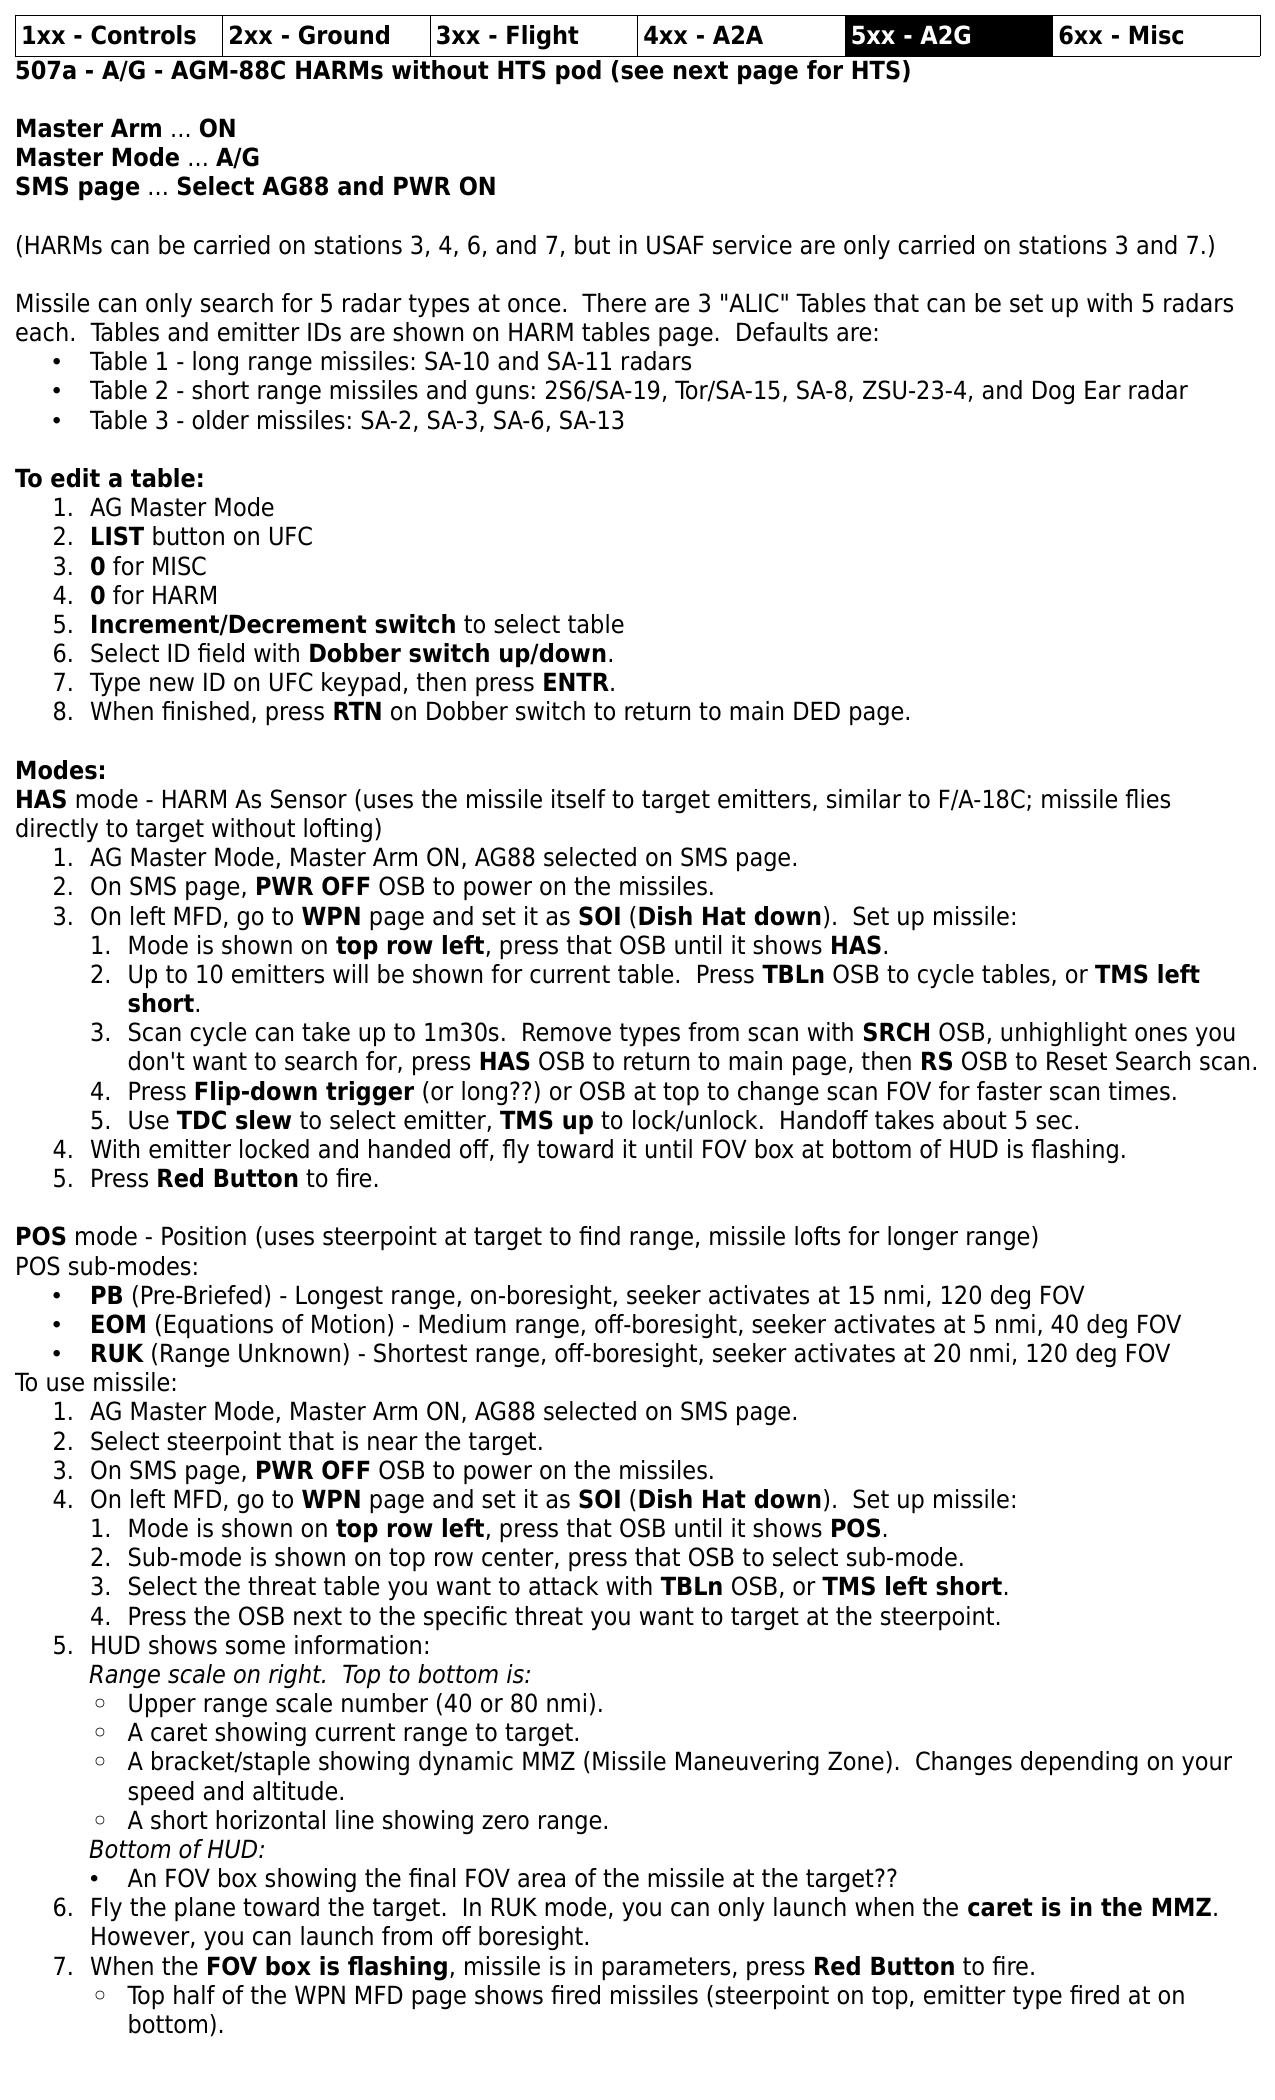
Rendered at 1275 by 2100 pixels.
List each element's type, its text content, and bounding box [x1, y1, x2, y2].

text Missile can only search for 5 radar types at once. There are 3 "ALIC" Tables that can be set up with 5 radars each. Tables and emitter IDs are shown on HARM tables page. Defaults are: [15, 289, 1260, 347]
list On SMS page, PWR OFF OSB to power on the missiles. [52, 872, 1260, 902]
table_header 6xx - Misc [1053, 16, 1260, 56]
text Master Mode ... A/G [15, 143, 1260, 172]
list A caret showing current range to target. [90, 1718, 1260, 1747]
list Top half of the WPN MFD page shows fired missiles (steerpoint on top, emitter type fired at on bottom). [90, 1981, 1260, 2039]
list AG Master Mode, Master Arm ON, AG88 selected on SMS page. [52, 1397, 1260, 1427]
list When the FOV box is flashing, missile is in parameters, press Red Button to fire. [52, 1952, 1260, 1981]
list EOM (Equations of Motion) - Medium range, off-boresight, seeker activates at 5 nmi, 40 deg FOV [52, 1310, 1260, 1339]
text 507a - A/G - AGM-88C HARMs without HTS pod (see next page for HTS) [15, 57, 1260, 85]
list A bracket/staple showing dynamic MMZ (Missile Maneuvering Zone). Changes depending on your speed and altitude. [90, 1747, 1260, 1806]
table_header 4xx - A2A [638, 16, 845, 56]
text Modes: [15, 756, 1260, 785]
list 0 for HARM [52, 581, 1260, 610]
list Scan cycle can take up to 1m30s. Remove types from scan with SRCH OSB, unhighlight ones you don't want to search for, press HAS OSB to return to main page, then RS OSB to Reset Search scan. [90, 1018, 1260, 1077]
list Fly the plane toward the target. In RUK mode, you can only launch when the caret is in the MMZ. However, you can launch from off boresight. [52, 1893, 1260, 1952]
list Select steerpoint that is near the target. [52, 1427, 1260, 1456]
list PB (Pre-Briefed) - Longest range, on-boresight, seeker activates at 15 nmi, 120 deg FOV [52, 1281, 1260, 1310]
list Mode is shown on top row left, press that OSB until it shows POS. [90, 1514, 1260, 1543]
list Type new ID on UFC keypad, then press ENTR. [52, 668, 1260, 697]
list Select the threat table you want to attack with TBLn OSB, or TMS left short. [90, 1572, 1260, 1602]
text Master Arm ... ON [15, 114, 1260, 143]
table_header 3xx - Flight [431, 16, 637, 56]
list Sub-mode is shown on top row center, press that OSB to select sub-mode. [90, 1543, 1260, 1572]
text (HARMs can be carried on stations 3, 4, 6, and 7, but in USAF service are only carried on stations 3 and 7.) [15, 231, 1260, 260]
text Range scale on right. Top to bottom is: [15, 1660, 1260, 1689]
list 0 for MISC [52, 552, 1260, 581]
text POS sub-modes: [15, 1252, 1260, 1281]
list Table 3 - older missiles: SA-2, SA-3, SA-6, SA-13 [52, 406, 1260, 435]
text POS mode - Position (uses steerpoint at target to find range, missile lofts for longer range) [15, 1222, 1260, 1252]
list Table 1 - long range missiles: SA-10 and SA-11 radars [52, 347, 1260, 377]
list With emitter locked and handed off, fly toward it until FOV box at bottom of HUD is flashing. [52, 1135, 1260, 1164]
list Up to 10 emitters will be shown for current table. Press TBLn OSB to cycle tables, or TMS left short. [90, 960, 1260, 1018]
list AG Master Mode, Master Arm ON, AG88 selected on SMS page. [52, 843, 1260, 872]
list Increment/Decrement switch to select table [52, 610, 1260, 639]
table_header 5xx - A2G [846, 16, 1052, 56]
list Upper range scale number (40 or 80 nmi). [90, 1689, 1260, 1718]
list On left MFD, go to WPN page and set it as SOI (Dish Hat down). Set up missile: [52, 1485, 1260, 1514]
text To edit a table: [15, 464, 1260, 493]
list Mode is shown on top row left, press that OSB until it shows HAS. [90, 931, 1260, 960]
list On SMS page, PWR OFF OSB to power on the missiles. [52, 1456, 1260, 1485]
table_header 1xx - Controls [16, 16, 222, 56]
text To use missile: [15, 1368, 1260, 1397]
list On left MFD, go to WPN page and set it as SOI (Dish Hat down). Set up missile: [52, 902, 1260, 931]
list AG Master Mode [52, 493, 1260, 522]
list When finished, press RTN on Dobber switch to return to main DED page. [52, 697, 1260, 727]
list Press Red Button to fire. [52, 1164, 1260, 1193]
list LIST button on UFC [52, 522, 1260, 552]
list Press Flip-down trigger (or long??) or OSB at top to change scan FOV for faster scan times. [90, 1077, 1260, 1106]
list HUD shows some information: [52, 1631, 1260, 1660]
list Table 2 - short range missiles and guns: 2S6/SA-19, Tor/SA-15, SA-8, ZSU-23-4, and Dog Ear radar [52, 377, 1260, 406]
text Bottom of HUD: [15, 1835, 1260, 1864]
list Select ID field with Dobber switch up/down. [52, 639, 1260, 668]
list RUK (Range Unknown) - Shortest range, off-boresight, seeker activates at 20 nmi, 120 deg FOV [52, 1339, 1260, 1368]
text SMS page ... Select AG88 and PWR ON [15, 172, 1260, 202]
list Press the OSB next to the specific threat you want to target at the steerpoint. [90, 1602, 1260, 1631]
list A short horizontal line showing zero range. [90, 1806, 1260, 1835]
list An FOV box showing the final FOV area of the missile at the target?? [90, 1864, 1260, 1893]
list Use TDC slew to select emitter, TMS up to lock/unlock. Handoff takes about 5 sec. [90, 1106, 1260, 1135]
table_header 2xx - Ground [223, 16, 430, 56]
text HAS mode - HARM As Sensor (uses the missile itself to target emitters, similar to F/A-18C; missile flies directly to target without lofting) [15, 785, 1260, 843]
